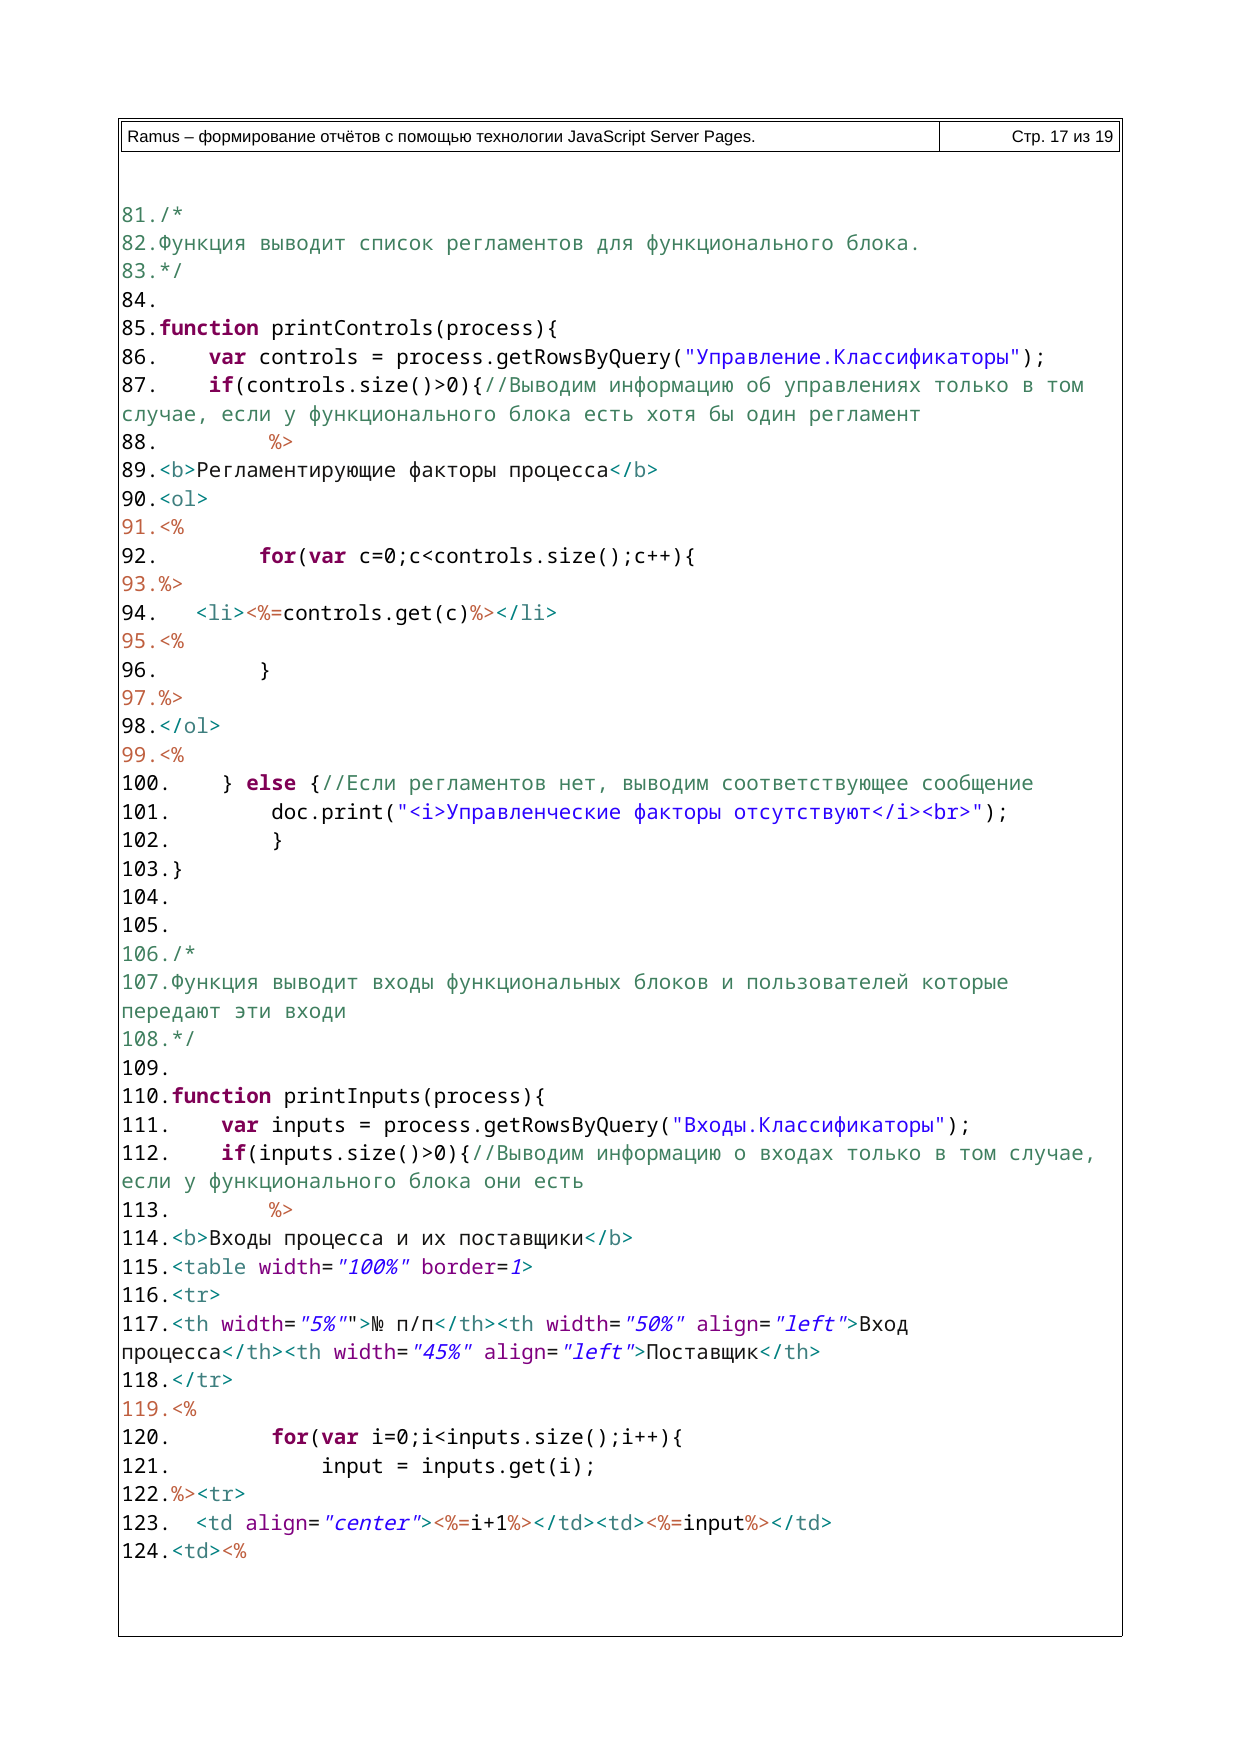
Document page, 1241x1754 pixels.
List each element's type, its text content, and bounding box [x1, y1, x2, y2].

list function printInputs(process){ [121, 1081, 1119, 1110]
list <% [121, 626, 1119, 655]
list input = inputs.get(i); [121, 1451, 1119, 1479]
list <b>Входы процесса и их поставщики</b> [121, 1223, 1119, 1252]
list <tr> [121, 1280, 1119, 1309]
list <td align="center"><%=i+1%></td><td><%=input%></td> [121, 1508, 1119, 1536]
list function printControls(process){ [121, 313, 1119, 342]
list Функция выводит список регламентов для функционального блока. [121, 228, 1119, 257]
list if(controls.size()>0){//Выводим информацию об управлениях только в том случае, если у функционального блока есть хотя бы один регламент [121, 370, 1119, 427]
list %> [121, 683, 1119, 712]
list </ol> [121, 712, 1119, 740]
list <td><% [121, 1536, 1119, 1565]
list <b>Регламентирующие факторы процесса</b> [121, 456, 1119, 484]
list */ [121, 257, 1119, 285]
list <th width="5%"">№ п/п</th><th width="50%" align="left">Вход процесса</th><th width="45%" align="left">Поставщик</th> [121, 1309, 1119, 1366]
list } [121, 825, 1119, 854]
list %> [121, 569, 1119, 598]
list if(inputs.size()>0){//Выводим информацию о входах только в том случае, если у функционального блока они есть [121, 1138, 1119, 1195]
list %> [121, 427, 1119, 456]
list /* [121, 939, 1119, 967]
list %> [121, 1195, 1119, 1223]
list /* [121, 200, 1119, 228]
list <table width="100%" border=1> [121, 1252, 1119, 1280]
list for(var c=0;c<controls.size();c++){ [121, 541, 1119, 569]
list <% [121, 1394, 1119, 1422]
list } [121, 854, 1119, 882]
list } [121, 655, 1119, 683]
list */ [121, 1024, 1119, 1053]
list <ol> [121, 484, 1119, 512]
list <% [121, 512, 1119, 541]
list } else {//Если регламентов нет, выводим соответствующее сообщение [121, 768, 1119, 797]
list <% [121, 740, 1119, 768]
list var inputs = process.getRowsByQuery("Входы.Классификаторы"); [121, 1110, 1119, 1138]
list %><tr> [121, 1479, 1119, 1508]
list doc.print("<i>Управленческие факторы отсутствуют</i><br>"); [121, 797, 1119, 825]
list Функция выводит входы функциональных блоков и пользователей которые передают эти входи [121, 967, 1119, 1024]
list for(var i=0;i<inputs.size();i++){ [121, 1422, 1119, 1451]
list </tr> [121, 1366, 1119, 1394]
list var controls = process.getRowsByQuery("Управление.Классификаторы"); [121, 342, 1119, 370]
list <li><%=controls.get(c)%></li> [121, 598, 1119, 626]
